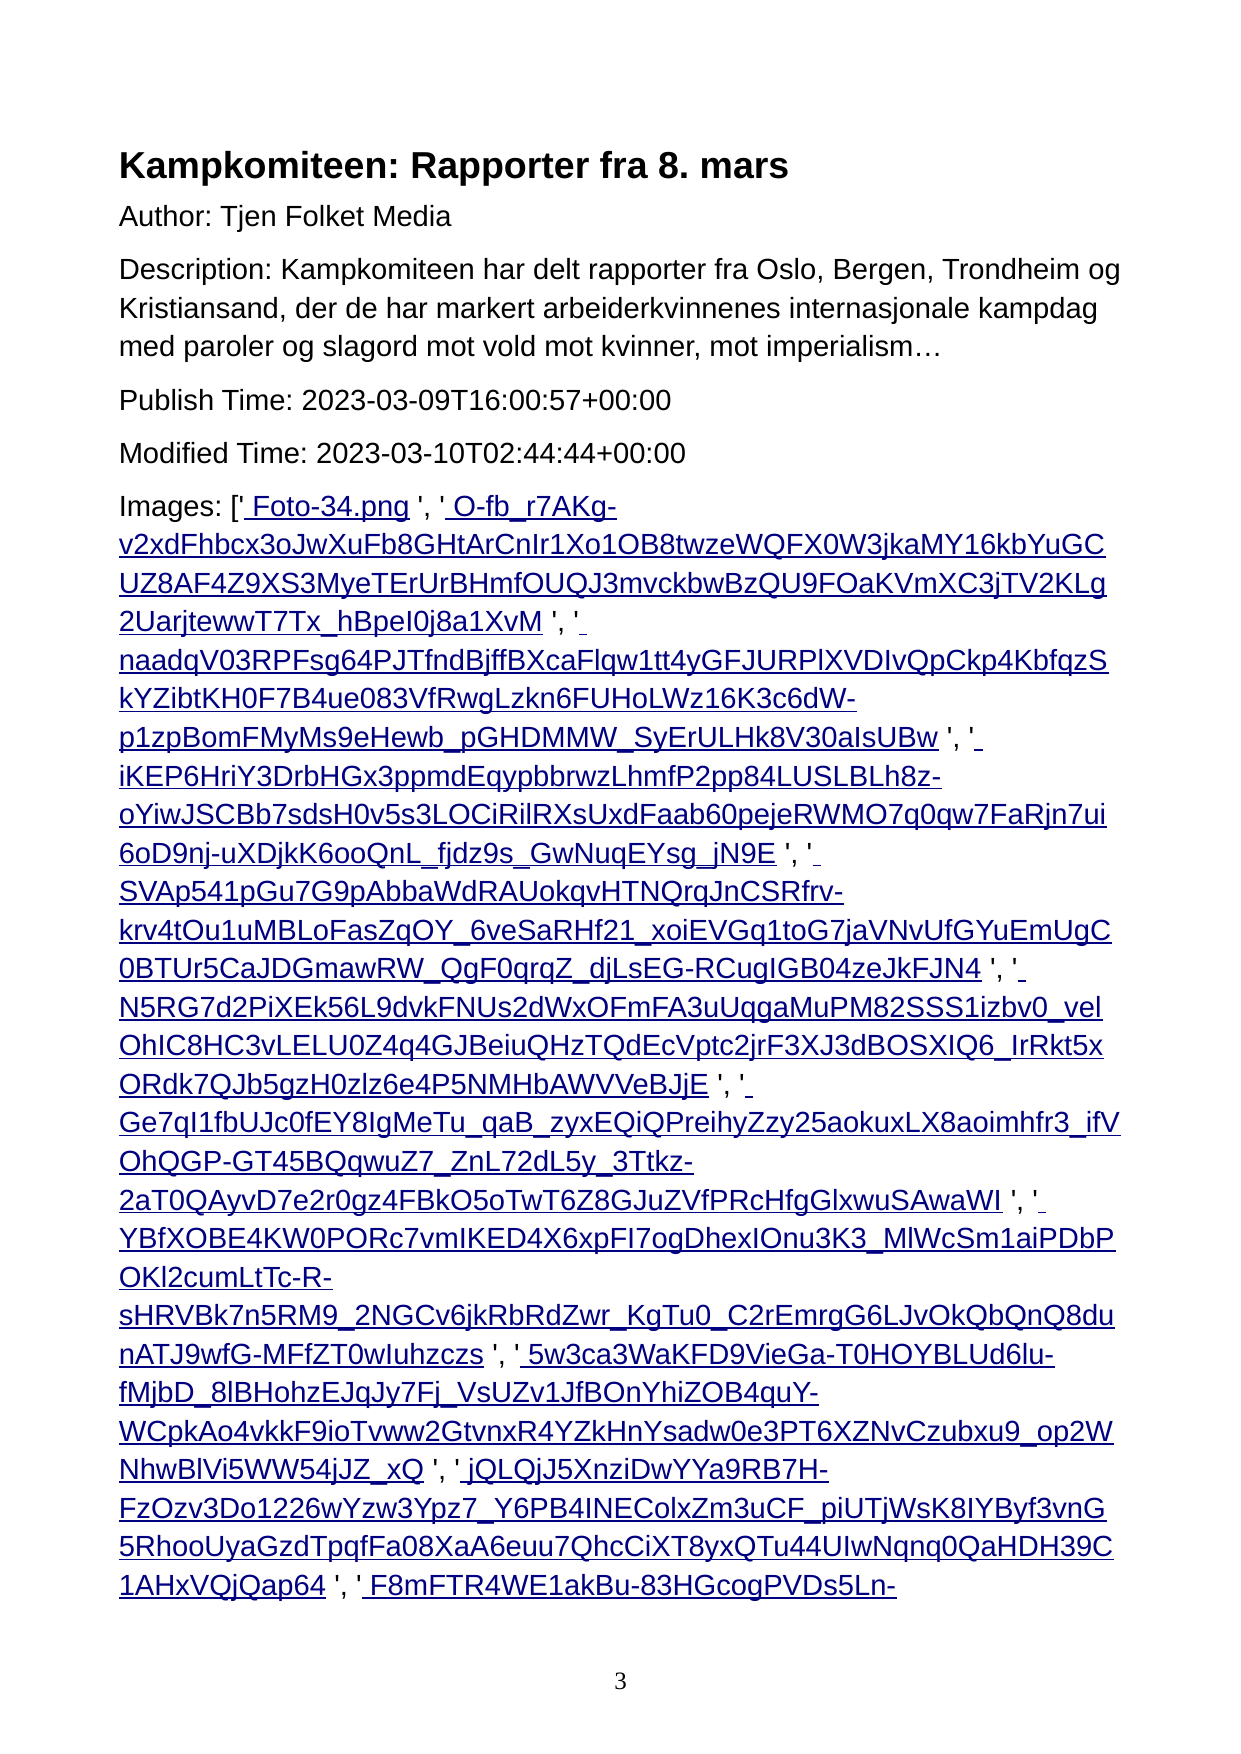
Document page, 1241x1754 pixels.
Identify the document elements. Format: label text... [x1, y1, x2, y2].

text Images: [' Foto-34.png ', ' O-fb_r7AKg-v2xdFhbcx3oJwXuFb8GHtArCnIr1Xo1OB8twzeWQFX0W3jkaMY16kbYuGCUZ8AF4Z9XS3MyeTErUrBHmfOUQJ3mvckbwBzQU9FOaKVmXC3jTV2KLg2UarjtewwT7Tx_hBpeI0j8a1XvM ', ' naadqV03RPFsg64PJTfndBjffBXcaFlqw1tt4yGFJURPlXVDIvQpCkp4KbfqzSkYZibtKH0F7B4ue083VfRwgLzkn6FUHoLWz16K3c6dW-p1zpBomFMyMs9eHewb_pGHDMMW_SyErULHk8V30aIsUBw ', ' iKEP6HriY3DrbHGx3ppmdEqypbbrwzLhmfP2pp84LUSLBLh8z-oYiwJSCBb7sdsH0v5s3LOCiRilRXsUxdFaab60pejeRWMO7q0qw7FaRjn7ui6oD9nj-uXDjkK6ooQnL_fjdz9s_GwNuqEYsg_jN9E ', ' SVAp541pGu7G9pAbbaWdRAUokqvHTNQrqJnCSRfrv-krv4tOu1uMBLoFasZqOY_6veSaRHf21_xoiEVGq1toG7jaVNvUfGYuEmUgC0BTUr5CaJDGmawRW_QgF0qrqZ_djLsEG-RCugIGB04zeJkFJN4 ', ' N5RG7d2PiXEk56L9dvkFNUs2dWxOFmFA3uUqgaMuPM82SSS1izbv0_velOhIC8HC3vLELU0Z4q4GJBeiuQHzTQdEcVptc2jrF3XJ3dBOSXIQ6_IrRkt5xORdk7QJb5gzH0zlz6e4P5NMHbAWVVeBJjE ', ' Ge7qI1fbUJc0fEY8IgMeTu_qaB_zyxEQiQPreihyZzy25aokuxLX8aoimhfr3_ifVOhQGP-GT45BQqwuZ7_ZnL72dL5y_3Ttkz-2aT0QAyvD7e2r0gz4FBkO5oTwT6Z8GJuZVfPRcHfgGlxwuSAwaWI ', ' YBfXOBE4KW0PORc7vmIKED4X6xpFI7ogDhexIOnu3K3_MlWcSm1aiPDbPOKl2cumLtTc-R-sHRVBk7n5RM9_2NGCv6jkRbRdZwr_KgTu0_C2rEmrgG6LJvOkQbQnQ8dunATJ9wfG-MFfZT0wIuhzczs ', ' 5w3ca3WaKFD9VieGa-T0HOYBLUd6lu-fMjbD_8lBHohzEJqJy7Fj_VsUZv1JfBOnYhiZOB4quY-WCpkAo4vkkF9ioTvww2GtvnxR4YZkHnYsadw0e3PT6XZNvCzubxu9_op2WNhwBlVi5WW54jJZ_xQ ', ' jQLQjJ5XnziDwYYa9RB7H-FzOzv3Do1226wYzw3Ypz7_Y6PB4INEColxZm3uCF_piUTjWsK8IYByf3vnG5RhooUyaGzdTpqfFa08XaA6euu7QhcCiXT8yxQTu44UIwNqnq0QaHDH39C1AHxVQjQap64 ', ' F8mFTR4WE1akBu-83HGcogPVDs5Ln- [118, 489, 1122, 1601]
text Description: Kampkomiteen har delt rapporter fra Oslo, Bergen, Trondheim og Kristiansand, der de har markert arbeiderkvinnenes internasjonale kampdag med paroler og slagord mot vold mot kvinner, mot imperialism… [118, 252, 1122, 363]
text Author: Tjen Folket Media [118, 199, 1122, 233]
text Publish Time: 2023-03-09T16:00:57+00:00 [118, 382, 1122, 416]
text Modified Time: 2023-03-10T02:44:44+00:00 [118, 436, 1122, 469]
subtitle Kampkomiteen: Rapporter fra 8. mars [118, 143, 1122, 187]
